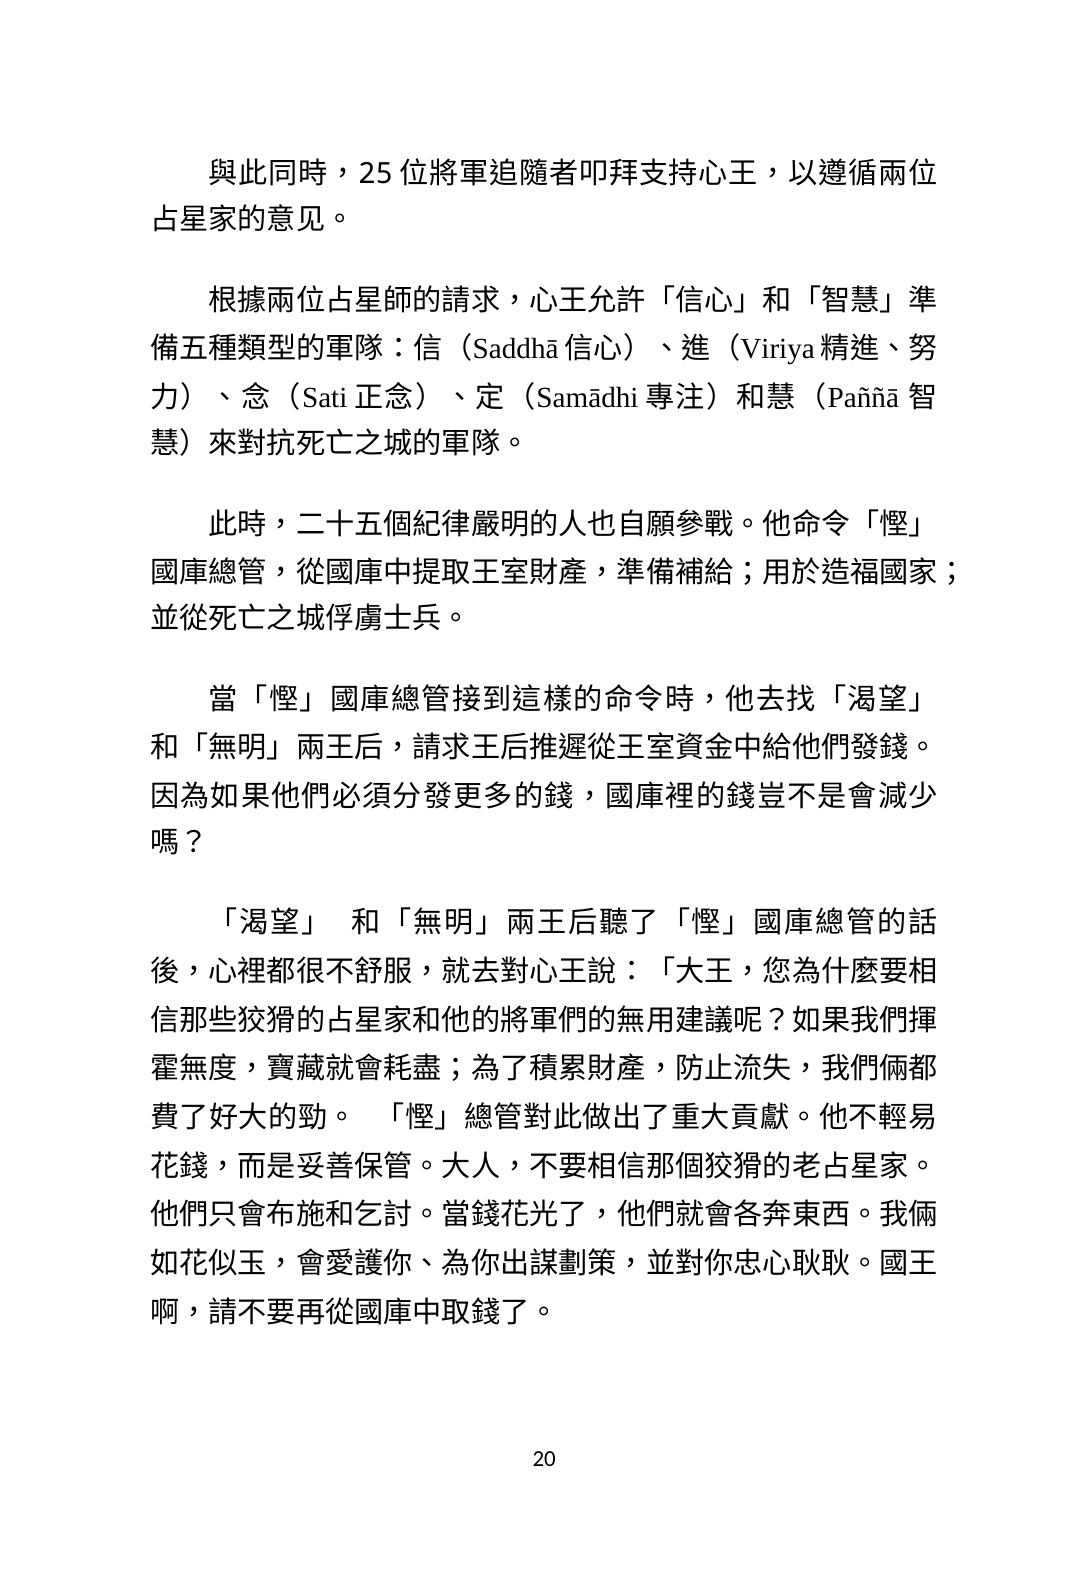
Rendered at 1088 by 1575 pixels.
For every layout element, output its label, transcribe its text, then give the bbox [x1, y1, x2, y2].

text 當「慳」國庫總管接到這樣的命令時，他去找「渴望」 和「無明」兩王后，請求王后推遲從王室資金中給他們發錢。因為如果他們必須分發更多的錢，國庫裡的錢豈不是會減少嗎？ [150, 675, 938, 861]
text 根據兩位占星師的請求，心王允許「信心」和「智慧」準備五種類型的軍隊：信（Saddhā信心）、進（Viriya精進、努力）、念（Sati正念）、定（Samādhi專注）和慧（Paññā 智慧）來對抗死亡之城的軍隊。 [150, 276, 938, 462]
text 與此同時，25位將軍追隨者叩拜支持心王，以遵循兩位占星家的意见。 [150, 150, 938, 238]
text 此時，二十五個紀律嚴明的人也自願參戰。他命令「慳」國庫總管，從國庫中提取王室財產，準備補給；用於造福國家；並從死亡之城俘虜士兵。 [150, 500, 938, 637]
text 「渴望」 和「無明」兩王后聽了「慳」國庫總管的話後，心裡都很不舒服，就去對心王說：「大王，您為什麼要相信那些狡猾的占星家和他的將軍們的無用建議呢？如果我們揮霍無度，寶藏就會耗盡；為了積累財產，防止流失，我們倆都費了好大的勁。 「慳」總管對此做出了重大貢獻。他不輕易花錢，而是妥善保管。大人，不要相信那個狡猾的老占星家。他們只會布施和乞討。當錢花光了，他們就會各奔東西。我倆如花似玉，會愛護你、為你出謀劃策，並對你忠心耿耿。國王啊，請不要再從國庫中取錢了。 [150, 899, 938, 1331]
